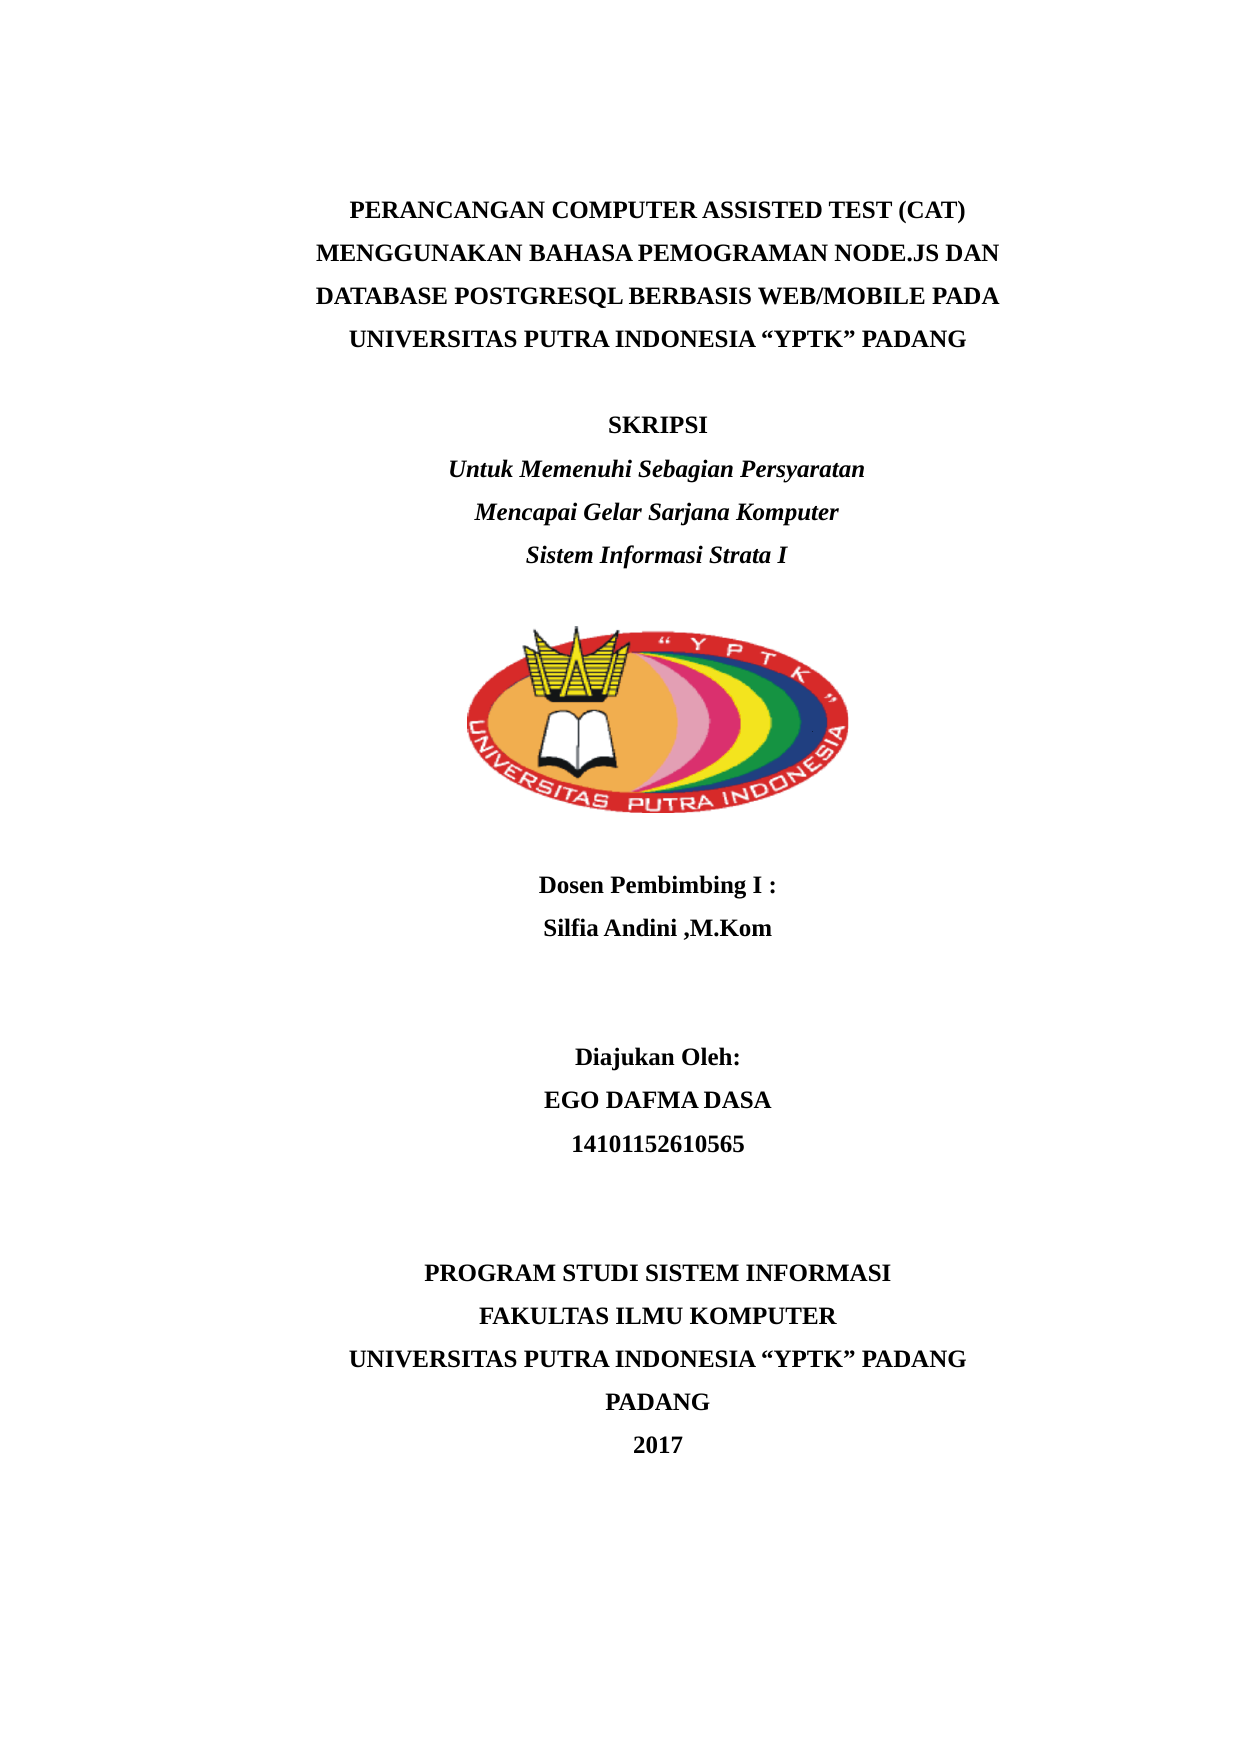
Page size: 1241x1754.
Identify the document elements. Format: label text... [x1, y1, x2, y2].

text Dosen Pembimbing I : [270, 870, 1046, 899]
text 2017 [270, 1431, 1046, 1459]
text Diajukan Oleh: [270, 1042, 1046, 1071]
text Sistem Informasi Strata I [270, 540, 1046, 569]
text UNIVERSITAS PUTRA INDONESIA “YPTK” PADANG [270, 1344, 1046, 1373]
text PADANG [270, 1387, 1046, 1416]
text PERANCANGAN COMPUTER ASSISTED TEST (CAT) [270, 195, 1046, 224]
text Untuk Memenuhi Sebagian Persyaratan [270, 454, 1046, 482]
text EGO DAFMA DASA [270, 1086, 1046, 1114]
text 14101152610565 [270, 1129, 1046, 1157]
text SKRIPSI [270, 411, 1046, 439]
text FAKULTAS ILMU KOMPUTER [270, 1301, 1046, 1330]
text Silfia Andini ,M.Kom [270, 913, 1046, 942]
picture [467, 626, 849, 813]
text MENGGUNAKAN BAHASA PEMOGRAMAN NODE.JS DAN DATABASE POSTGRESQL BERBASIS WEB/MOBILE PADA UNIVERSITAS PUTRA INDONESIA “YPTK” PADANG [270, 238, 1046, 353]
text PROGRAM STUDI SISTEM INFORMASI [270, 1258, 1046, 1287]
text Mencapai Gelar Sarjana Komputer [270, 497, 1046, 526]
